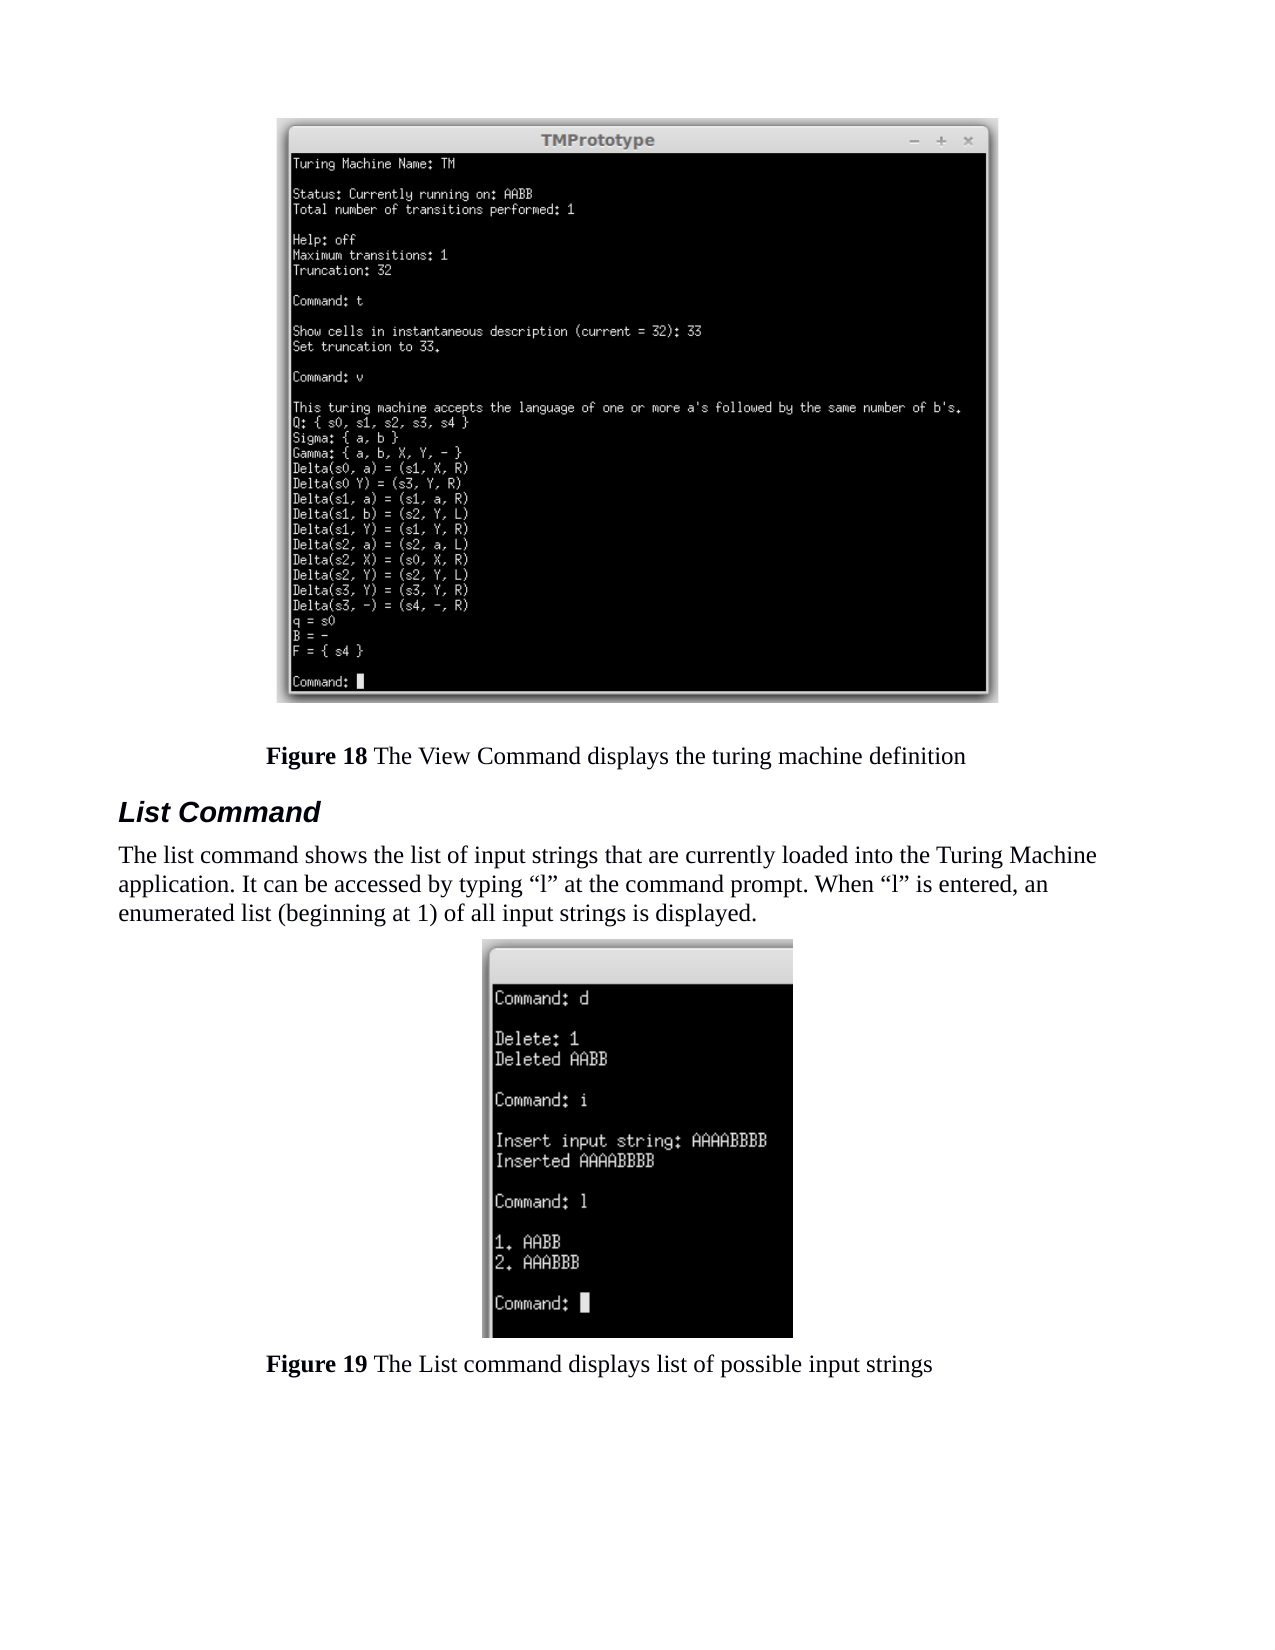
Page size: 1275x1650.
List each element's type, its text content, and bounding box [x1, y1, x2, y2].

picture [276, 118, 999, 703]
subtitle List Command [118, 794, 1157, 828]
text Figure 19 The List command displays list of possible input strings [118, 1349, 1157, 1378]
text Figure 18 The View Command displays the turing machine definition [118, 741, 1157, 769]
picture [482, 939, 793, 1338]
text The list command shows the list of input strings that are currently loaded into the Turing Machine application. It can be accessed by typing “l” at the command prompt. When “l” is entered, an enumerated list (beginning at 1) of all input strings is displayed. [118, 841, 1157, 927]
